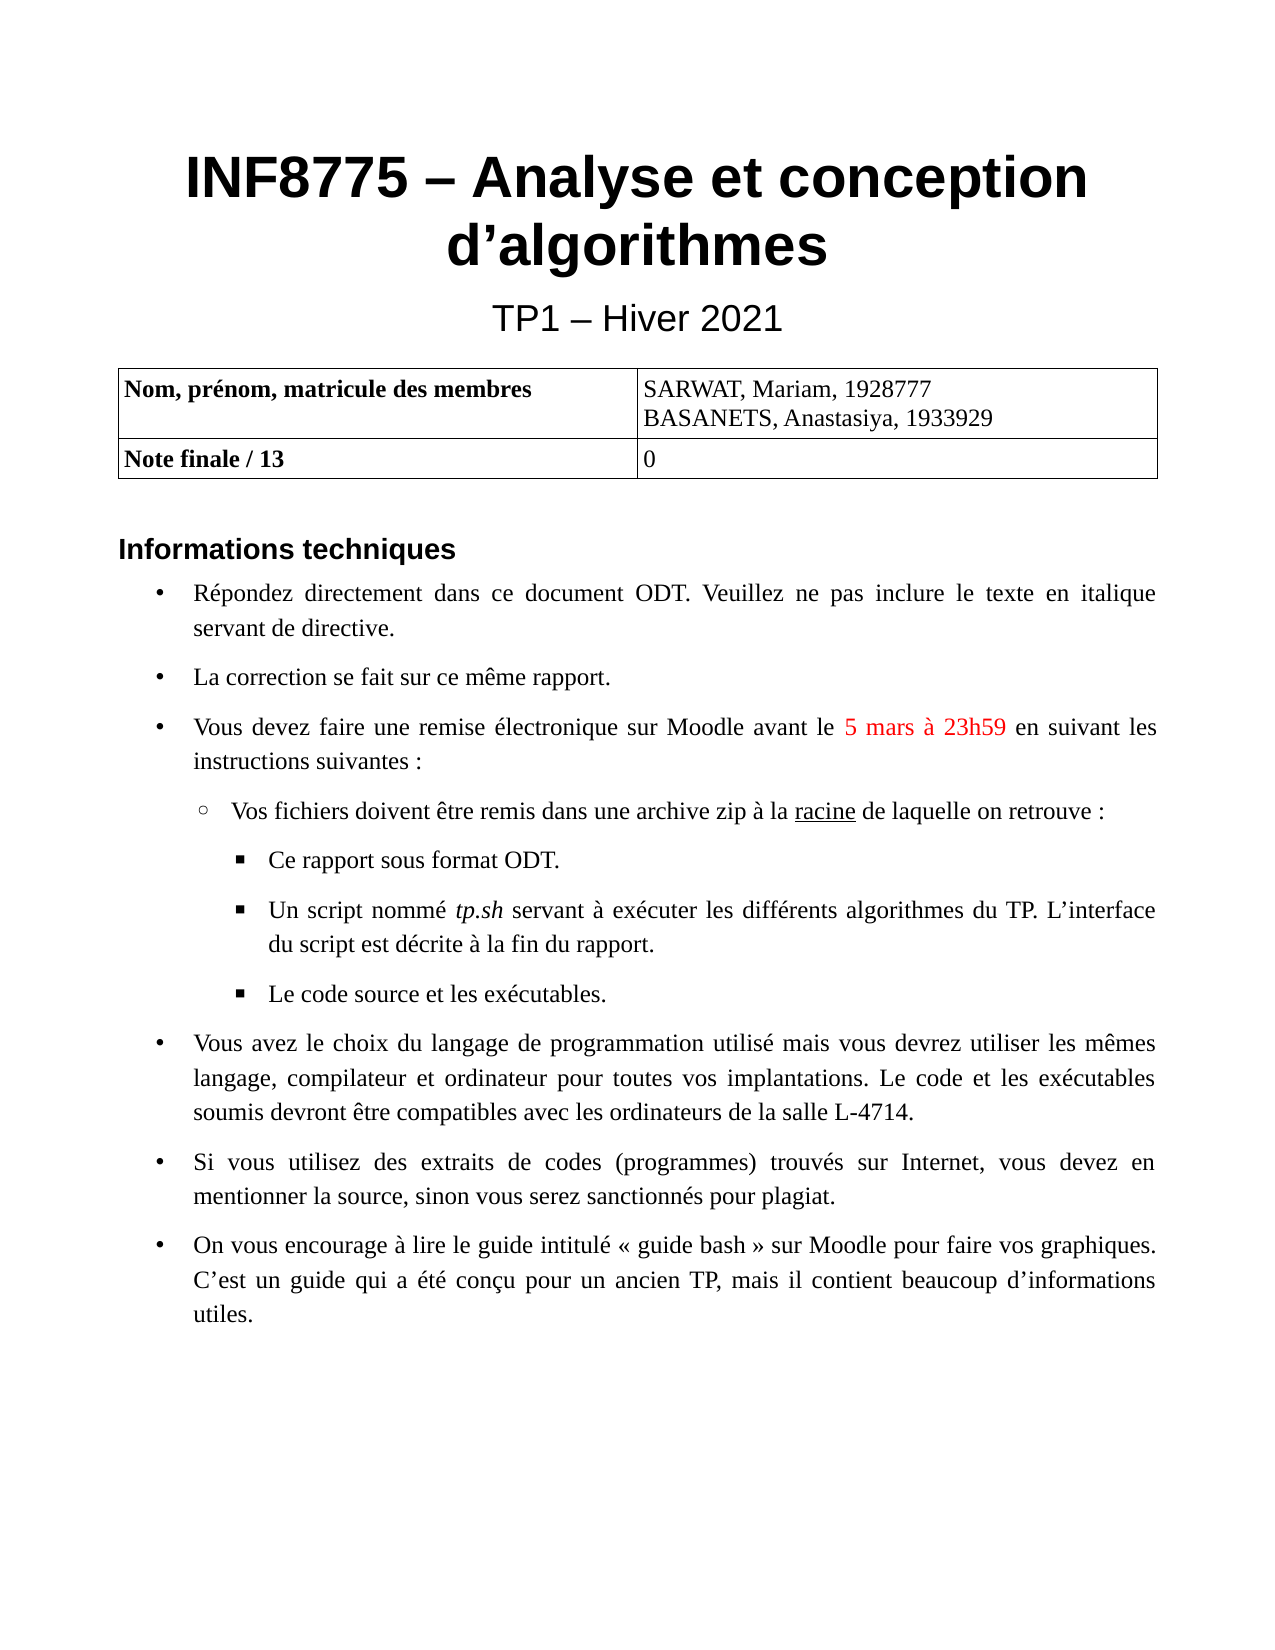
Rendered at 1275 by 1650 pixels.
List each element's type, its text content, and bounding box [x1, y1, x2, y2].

list La correction se fait sur ce même rapport. [156, 662, 1157, 691]
list Ce rapport sous format ODT. [231, 845, 1157, 874]
list Répondez directement dans ce document ODT. Veuillez ne pas inclure le texte en italique servant de directive. [156, 578, 1157, 642]
list Le code source et les exécutables. [231, 979, 1157, 1007]
table_cell 0 [638, 439, 1157, 478]
list Vos fichiers doivent être remis dans une archive zip à la racine de laquelle on retrouve : [193, 796, 1157, 824]
list Vous devez faire une remise électronique sur Moodle avant le 5 mars à 23h59 en suivant les instructions suivantes : [156, 712, 1157, 775]
table_header SARWAT, Mariam, 1928777 BASANETS, Anastasiya, 1933929 [638, 369, 1157, 437]
table_header Nom, prénom, matricule des membres [119, 369, 637, 437]
subtitle Informations techniques [118, 532, 1157, 566]
text INF8775 – Analyse et conception d’algorithmes [118, 143, 1157, 277]
list Si vous utilisez des extraits de codes (programmes) trouvés sur Internet, vous devez en mentionner la source, sinon vous serez sanctionnés pour plagiat. [156, 1147, 1157, 1210]
list Un script nommé tp.sh servant à exécuter les différents algorithmes du TP. L’interface du script est décrite à la fin du rapport. [231, 895, 1157, 958]
list On vous encourage à lire le guide intitulé « guide bash » sur Moodle pour faire vos graphiques. C’est un guide qui a été conçu pour un ancien TP, mais il contient beaucoup d’informations utiles. [156, 1230, 1157, 1328]
text TP1 – Hiver 2021 [118, 296, 1157, 339]
table_cell Note finale / 13 [119, 439, 637, 478]
list Vous avez le choix du langage de programmation utilisé mais vous devrez utiliser les mêmes langage, compilateur et ordinateur pour toutes vos implantations. Le code et les exécutables soumis devront être compatibles avec les ordinateurs de la salle L-4714. [156, 1028, 1157, 1126]
